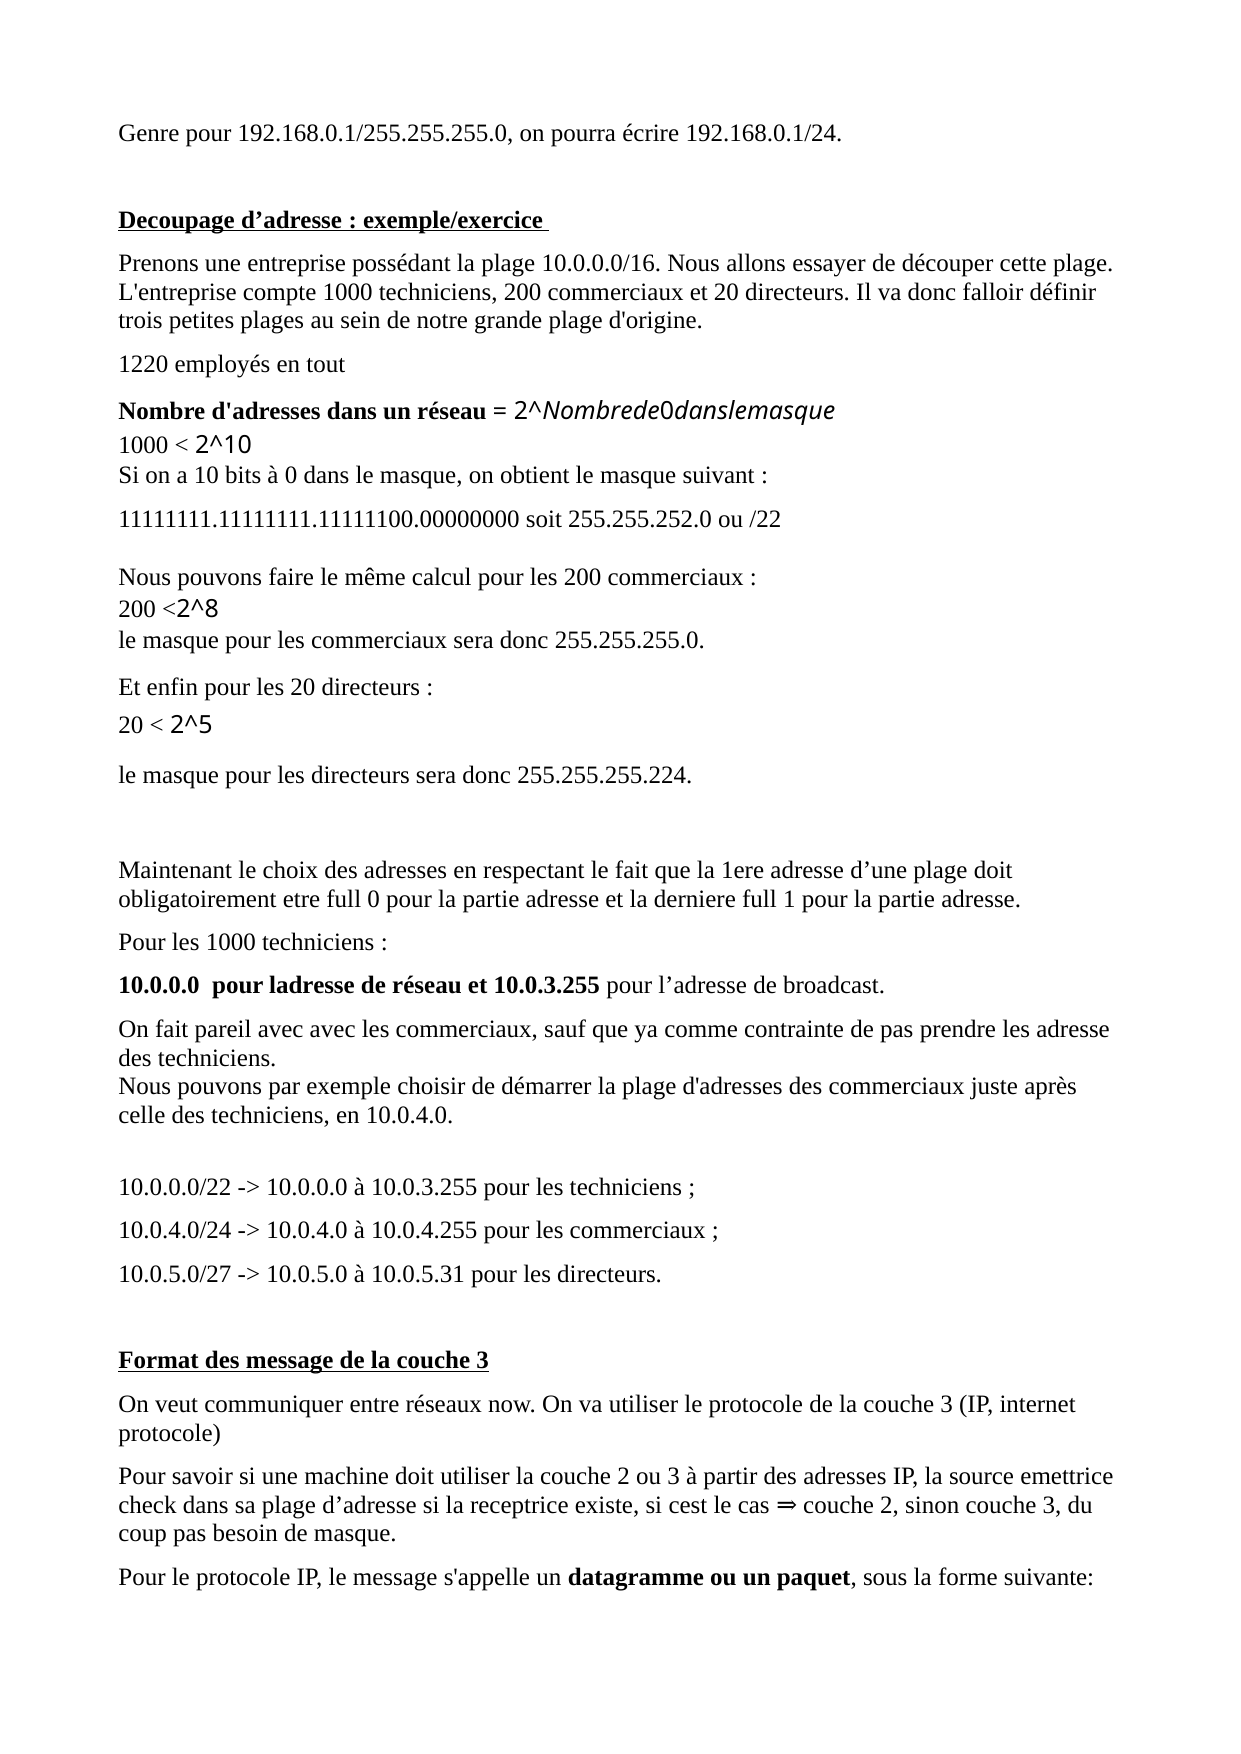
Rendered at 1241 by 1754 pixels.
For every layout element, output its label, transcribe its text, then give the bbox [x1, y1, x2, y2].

text Pour les 1000 techniciens : [118, 927, 1122, 956]
text Pour le protocole IP, le message s'appelle un datagramme ou un paquet, sous la forme suivante: [118, 1562, 1122, 1591]
text On fait pareil avec avec les commerciaux, sauf que ya comme contrainte de pas prendre les adresse des techniciens. Nous pouvons par exemple choisir de démarrer la plage d'adresses des commerciaux juste après celle des techniciens, en 10.0.4.0. [118, 1014, 1122, 1129]
text Nombre d'adresses dans un réseau = 2^Nombrede0danslemasque [118, 392, 1122, 426]
text le masque pour les directeurs sera donc 255.255.255.224. [118, 760, 1122, 789]
text Pour savoir si une machine doit utiliser la couche 2 ou 3 à partir des adresses IP, la source emettrice check dans sa plage d’adresse si la receptrice existe, si cest le cas ⇒ couche 2, sinon couche 3, du coup pas besoin de masque. [118, 1461, 1122, 1547]
text Et enfin pour les 20 directeurs : 20 < 2^5 [118, 672, 1122, 740]
text Si on a 10 bits à 0 dans le masque, on obtient le masque suivant : [118, 460, 1122, 489]
text On veut communiquer entre réseaux now. On va utiliser le protocole de la couche 3 (IP, internet protocole) [118, 1389, 1122, 1446]
text 1000 < 2^10 [118, 426, 1122, 460]
text 10.0.5.0/27 -> 10.0.5.0 à 10.0.5.31 pour les directeurs. [118, 1259, 1122, 1288]
text Prenons une entreprise possédant la plage 10.0.0.0/16. Nous allons essayer de découper cette plage. L'entreprise compte 1000 techniciens, 200 commerciaux et 20 directeurs. Il va donc falloir définir trois petites plages au sein de notre grande plage d'origine. [118, 248, 1122, 334]
text 1220 employés en tout [118, 349, 1122, 378]
text 10.0.4.0/24 -> 10.0.4.0 à 10.0.4.255 pour les commerciaux ; [118, 1216, 1122, 1244]
text le masque pour les commerciaux sera donc 255.255.255.0. [118, 625, 1122, 653]
text 11111111.11111111.11111100.00000000 soit 255.255.252.0 ou /22 [118, 504, 1063, 532]
text 10.0.0.0 pour ladresse de réseau et 10.0.3.255 pour l’adresse de broadcast. [118, 971, 1122, 999]
text Format des message de la couche 3 [118, 1346, 1122, 1374]
text Decoupage d’adresse : exemple/exercice [118, 205, 1122, 233]
text Maintenant le choix des adresses en respectant le fait que la 1ere adresse d’une plage doit obligatoirement etre full 0 pour la partie adresse et la derniere full 1 pour la partie adresse. [118, 855, 1122, 913]
text Nous pouvons faire le même calcul pour les 200 commerciaux : 200 <2^8 [118, 562, 1063, 625]
text 10.0.0.0/22 -> 10.0.0.0 à 10.0.3.255 pour les techniciens ; [118, 1143, 1122, 1201]
text Genre pour 192.168.0.1/255.255.255.0, on pourra écrire 192.168.0.1/24. [118, 118, 1122, 147]
